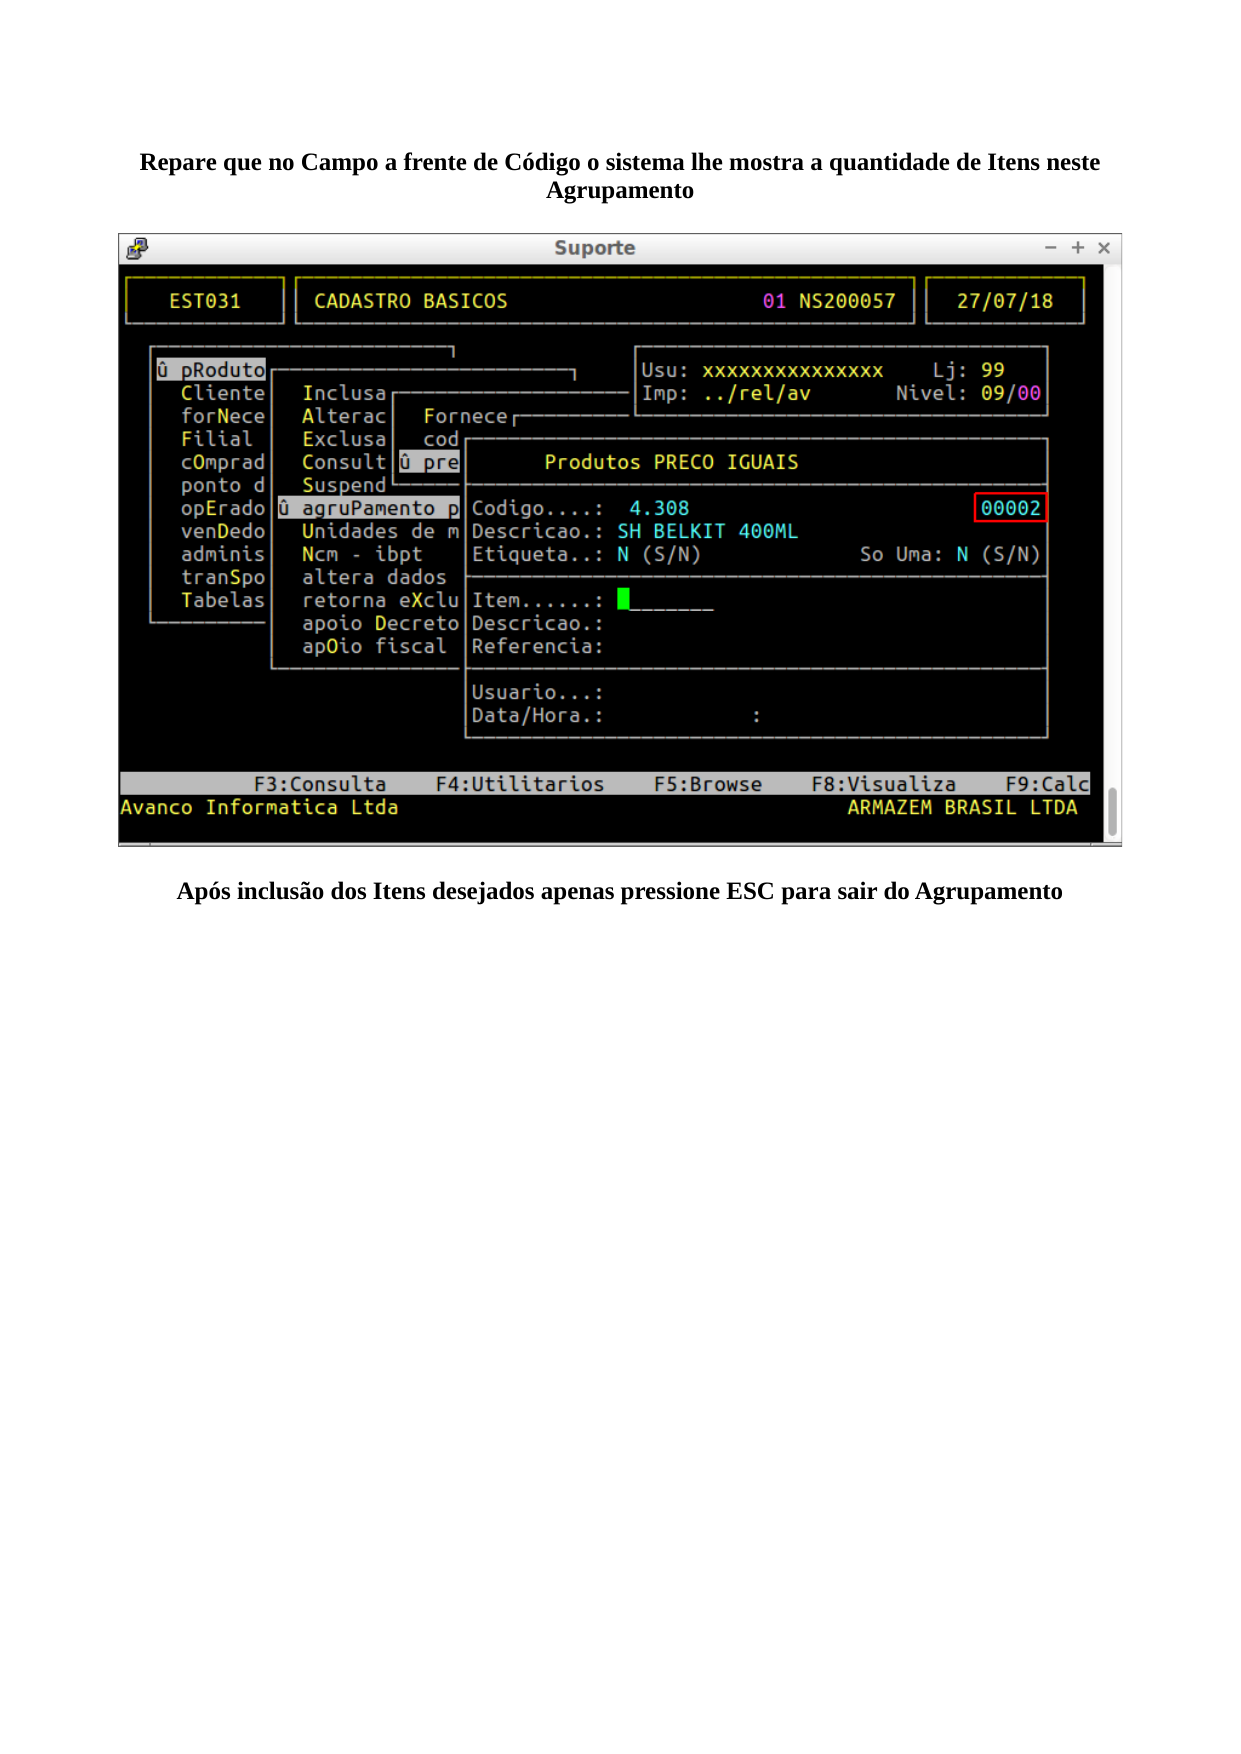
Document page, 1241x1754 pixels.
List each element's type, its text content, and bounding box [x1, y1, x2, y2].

picture [118, 233, 1123, 847]
text Repare que no Campo a frente de Código o sistema lhe mostra a quantidade de Itens neste Agrupamento [118, 147, 1122, 204]
text Após inclusão dos Itens desejados apenas pressione ESC para sair do Agrupamento [118, 876, 1122, 904]
